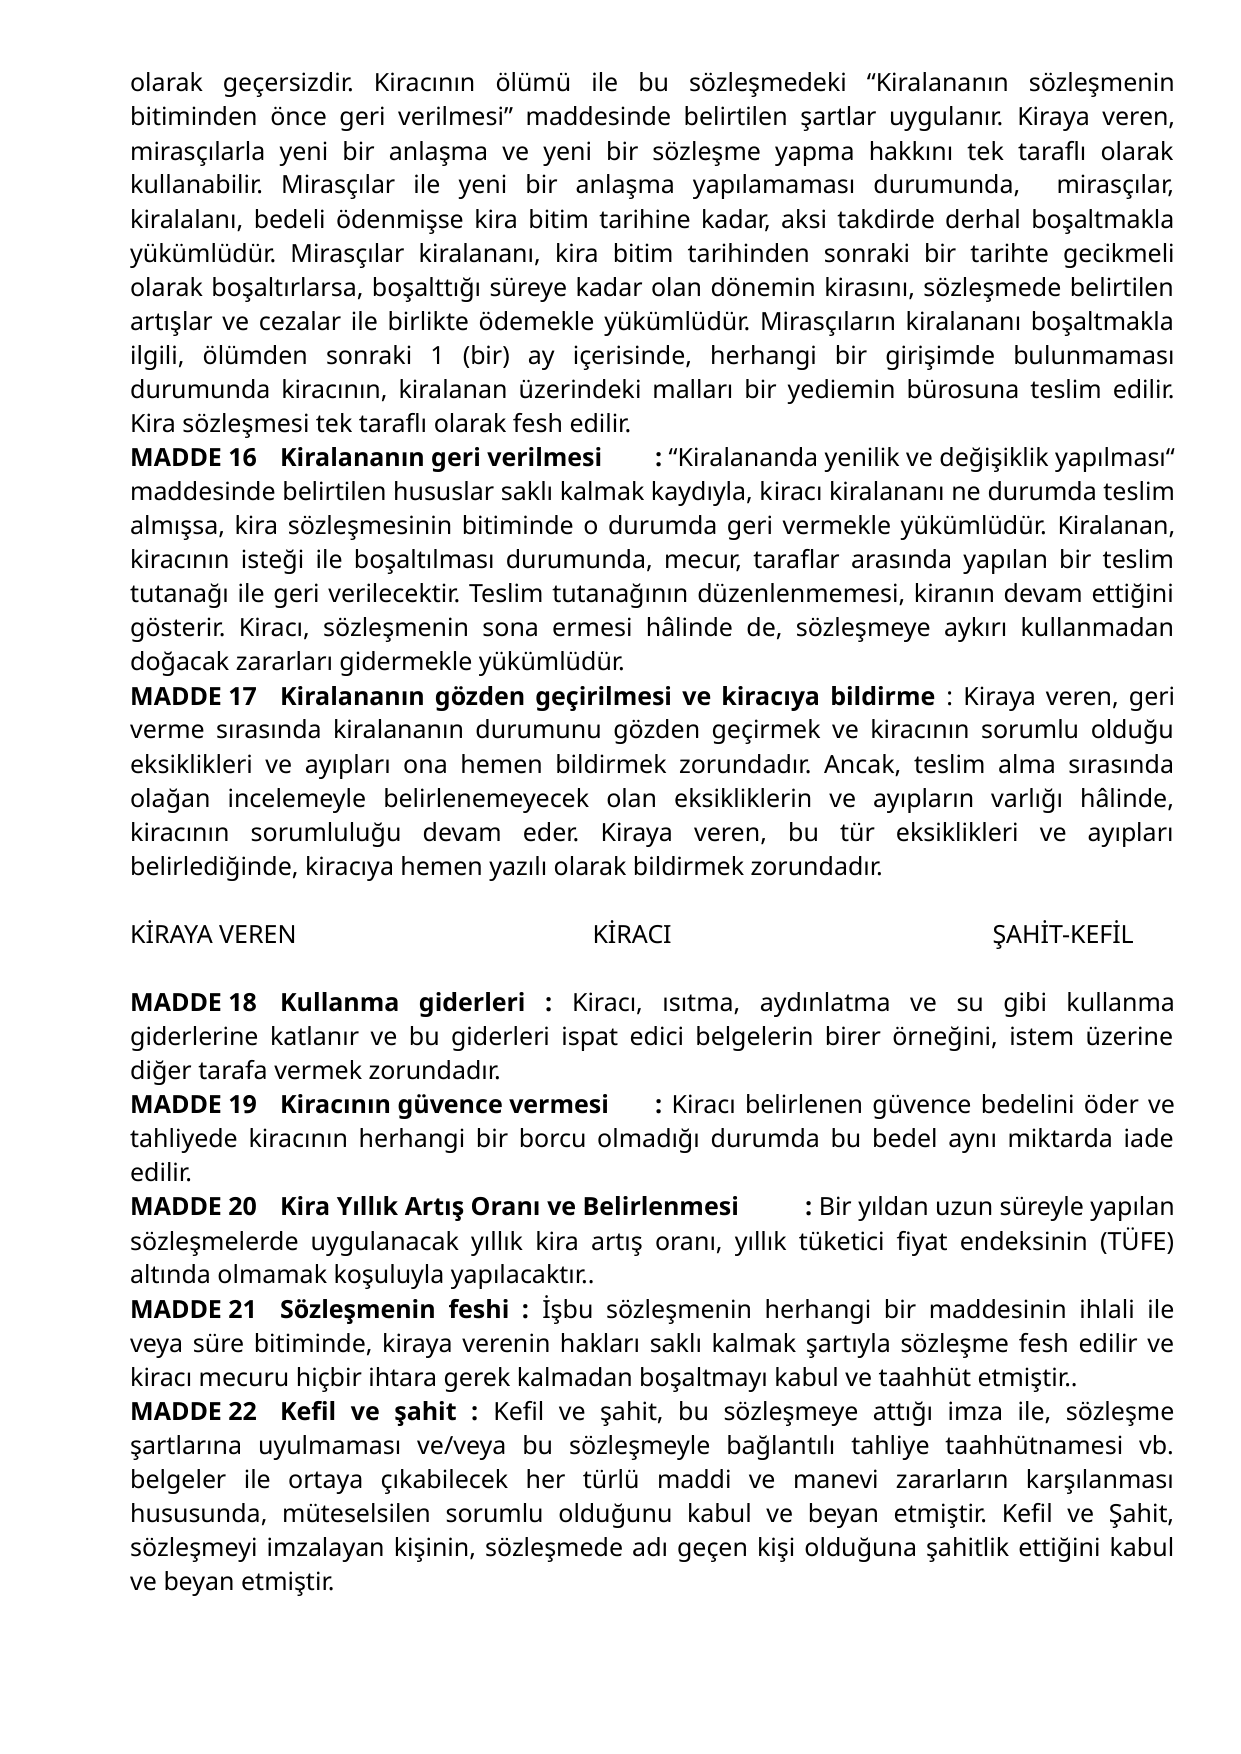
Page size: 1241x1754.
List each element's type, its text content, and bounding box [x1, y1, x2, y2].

text MADDE 21 Sözleşmenin feshi : İşbu sözleşmenin herhangi bir maddesinin ihlali ile veya süre bitiminde, kiraya verenin hakları saklı kalmak şartıyla sözleşme fesh edilir ve kiracı mecuru hiçbir ihtara gerek kalmadan boşaltmayı kabul ve taahhüt etmiştir.. [130, 1291, 1175, 1393]
text KİRAYA VEREN KİRACI ŞAHİT-KEFİL [130, 917, 1175, 951]
text MADDE 19 Kiracının güvence vermesi : Kiracı belirlenen güvence bedelini öder ve tahliyede kiracının herhangi bir borcu olmadığı durumda bu bedel aynı miktarda iade edilir. [130, 1087, 1175, 1189]
text MADDE 18 Kullanma giderleri : Kiracı, ısıtma, aydınlatma ve su gibi kullanma giderlerine katlanır ve bu giderleri ispat edici belgelerin birer örneğini, istem üzerine diğer tarafa vermek zorundadır. [130, 985, 1175, 1087]
list MADDE 22 Kefil ve şahit : Kefil ve şahit, bu sözleşmeye attığı imza ile, sözleşme şartlarına uyulmaması ve/veya bu sözleşmeyle bağlantılı tahliye taahhütnamesi vb. belgeler ile ortaya çıkabilecek her türlü maddi ve manevi zararların karşılanması hususunda, müteselsilen sorumlu olduğunu kabul ve beyan etmiştir. Kefil ve Şahit, sözleşmeyi imzalayan kişinin, sözleşmede adı geçen kişi olduğuna şahitlik ettiğini kabul ve beyan etmiştir. [130, 1393, 1175, 1598]
text olarak geçersizdir. Kiracının ölümü ile bu sözleşmedeki “Kiralananın sözleşmenin bitiminden önce geri verilmesi” maddesinde belirtilen şartlar uygulanır. Kiraya veren, mirasçılarla yeni bir anlaşma ve yeni bir sözleşme yapma hakkını tek taraflı olarak kullanabilir. Mirasçılar ile yeni bir anlaşma yapılamaması durumunda, mirasçılar, kiralalanı, bedeli ödenmişse kira bitim tarihine kadar, aksi takdirde derhal boşaltmakla yükümlüdür. Mirasçılar kiralananı, kira bitim tarihinden sonraki bir tarihte gecikmeli olarak boşaltırlarsa, boşalttığı süreye kadar olan dönemin kirasını, sözleşmede belirtilen artışlar ve cezalar ile birlikte ödemekle yükümlüdür. Mirasçıların kiralananı boşaltmakla ilgili, ölümden sonraki 1 (bir) ay içerisinde, herhangi bir girişimde bulunmaması durumunda kiracının, kiralanan üzerindeki malları bir yediemin bürosuna teslim edilir. Kira sözleşmesi tek taraflı olarak fesh edilir. [130, 65, 1175, 440]
text MADDE 20 Kira Yıllık Artış Oranı ve Belirlenmesi : Bir yıldan uzun süreyle yapılan sözleşmelerde uygulanacak yıllık kira artış oranı, yıllık tüketici fiyat endeksinin (TÜFE) altında olmamak koşuluyla yapılacaktır.. [130, 1189, 1175, 1291]
text MADDE 17 Kiralananın gözden geçirilmesi ve kiracıya bildirme : Kiraya veren, geri verme sırasında kiralananın durumunu gözden geçirmek ve kiracının sorumlu olduğu eksiklikleri ve ayıpları ona hemen bildirmek zorundadır. Ancak, teslim alma sırasında olağan incelemeyle belirlenemeyecek olan eksikliklerin ve ayıpların varlığı hâlinde, kiracının sorumluluğu devam eder. Kiraya veren, bu tür eksiklikleri ve ayıpları belirlediğinde, kiracıya hemen yazılı olarak bildirmek zorundadır. [130, 678, 1175, 882]
text MADDE 16 Kiralananın geri verilmesi : “Kiralananda yenilik ve değişiklik yapılması“ maddesinde belirtilen hususlar saklı kalmak kaydıyla, kiracı kiralananı ne durumda teslim almışsa, kira sözleşmesinin bitiminde o durumda geri vermekle yükümlüdür. Kiralanan, kiracının isteği ile boşaltılması durumunda, mecur, taraflar arasında yapılan bir teslim tutanağı ile geri verilecektir. Teslim tutanağının düzenlenmemesi, kiranın devam ettiğini gösterir. Kiracı, sözleşmenin sona ermesi hâlinde de, sözleşmeye aykırı kullanmadan doğacak zararları gidermekle yükümlüdür. [130, 440, 1175, 678]
